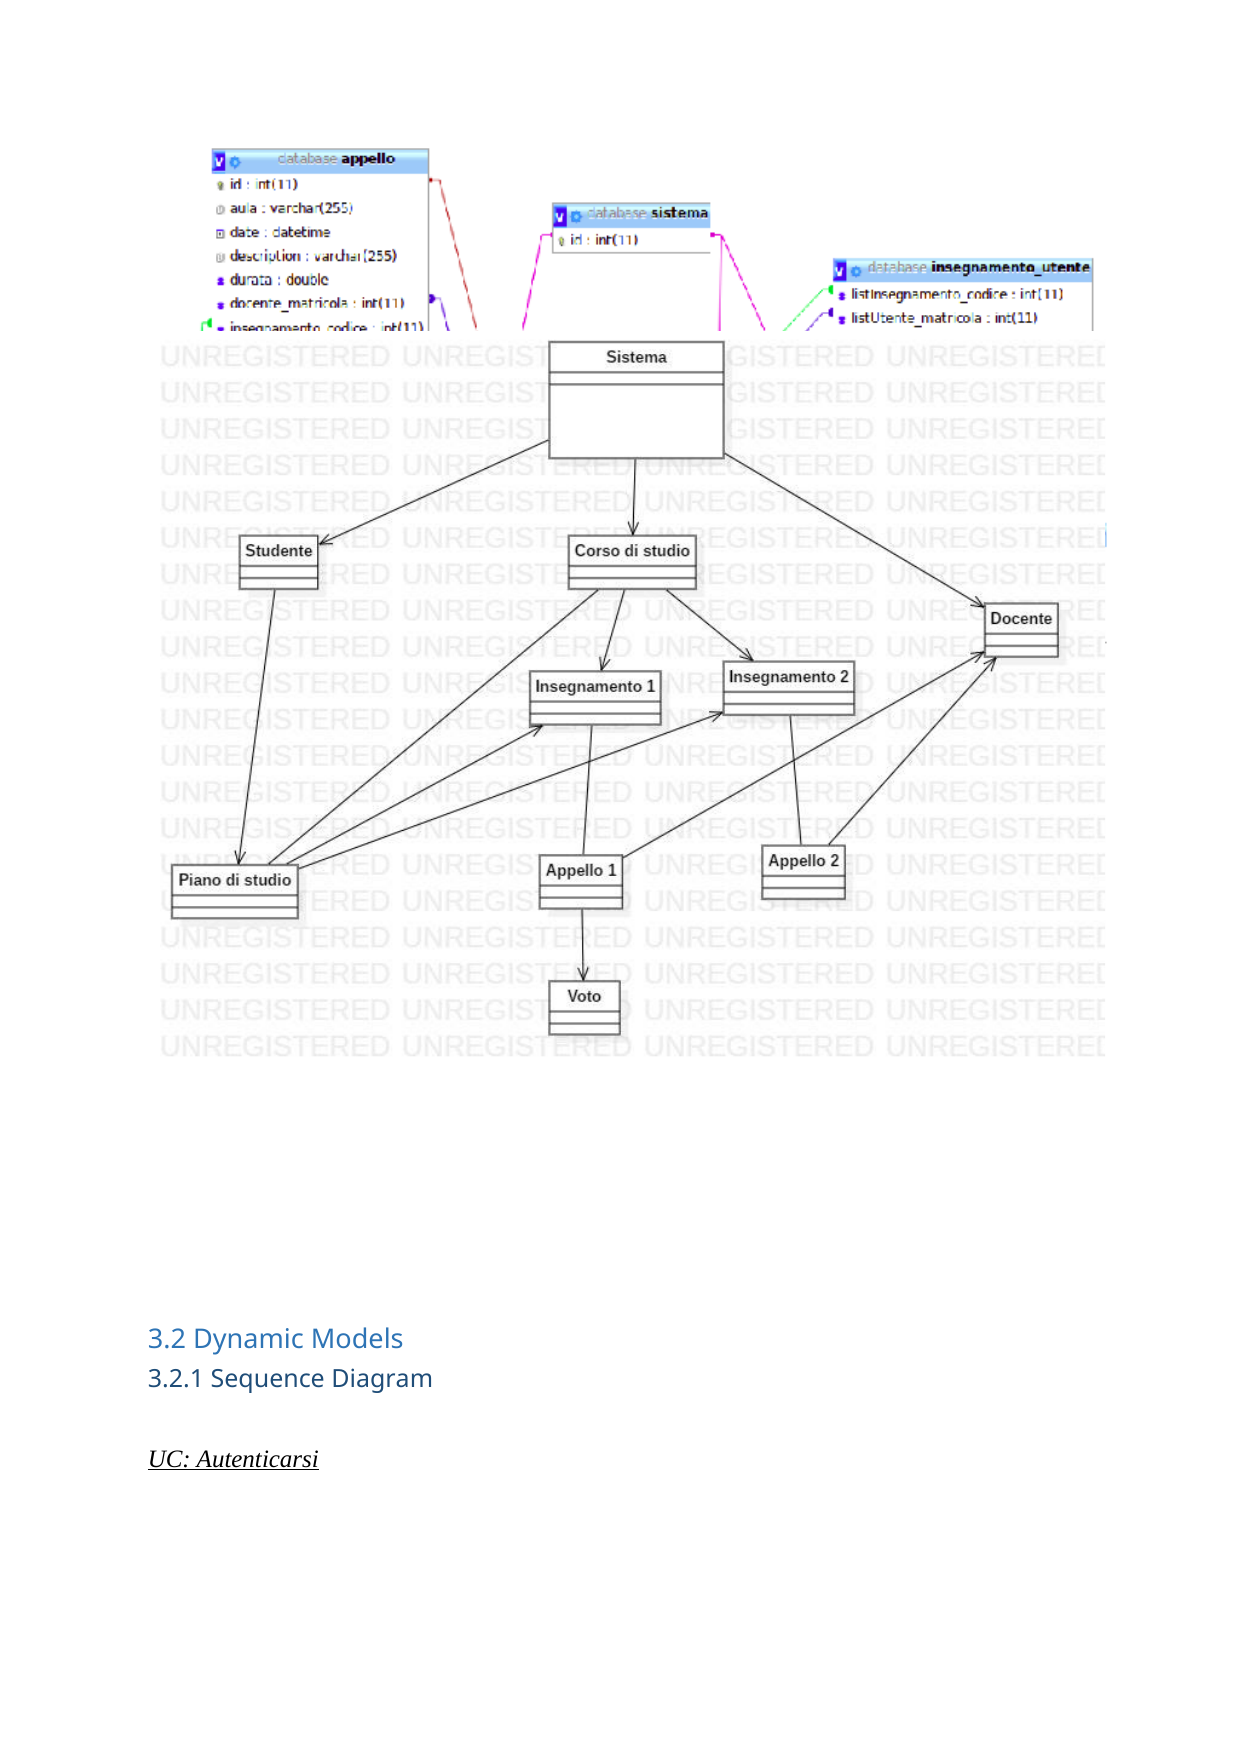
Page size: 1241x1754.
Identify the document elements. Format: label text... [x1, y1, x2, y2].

subtitle 3.2.1 Sequence Diagram [148, 1360, 1093, 1394]
text UC: Autenticarsi [148, 1444, 1093, 1473]
picture [110, 147, 1138, 1083]
subtitle 3.2 Dynamic Models [148, 1319, 1093, 1356]
